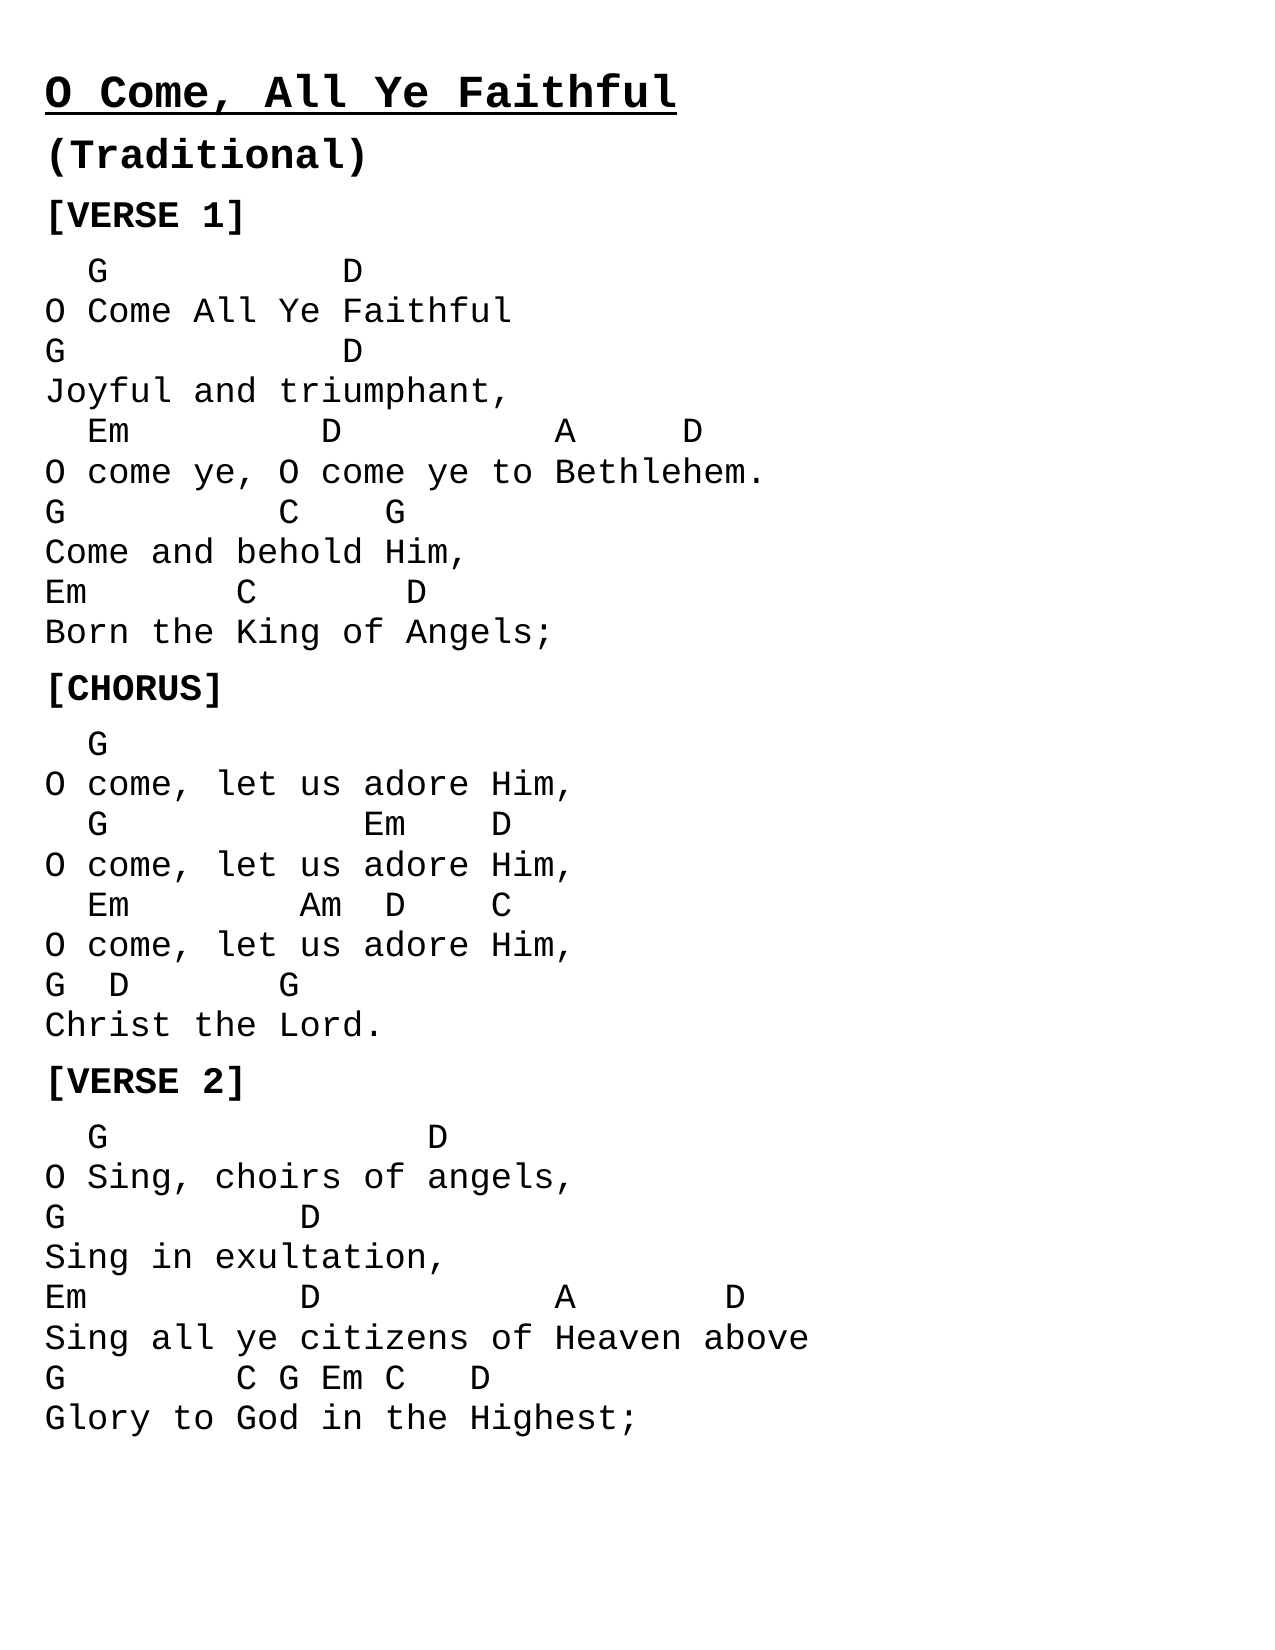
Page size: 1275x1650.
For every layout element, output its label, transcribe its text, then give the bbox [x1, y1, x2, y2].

text G D [44, 253, 1231, 293]
text Em D A D [44, 413, 1231, 453]
text Em D A D [44, 1279, 1231, 1319]
text G C G [44, 494, 1231, 534]
text O come, let us adore Him, [44, 846, 1231, 887]
text O come, let us adore Him, [44, 766, 1231, 806]
text G D [44, 1119, 1231, 1159]
text O Come All Ye Faithful [44, 293, 1231, 333]
text O come, let us adore Him, [44, 927, 1231, 967]
text Glory to God in the Highest; [44, 1400, 1231, 1440]
subtitle [CHORUS] [44, 669, 1231, 711]
text O Sing, choirs of angels, [44, 1159, 1231, 1199]
text Em C D [44, 574, 1231, 614]
text Joyful and triumphant, [44, 373, 1231, 413]
text Em Am D C [44, 887, 1231, 927]
subtitle (Traditional) [44, 134, 1231, 181]
subtitle O Come, All Ye Faithful [44, 69, 1231, 121]
text G D G [44, 967, 1231, 1007]
text G Em D [44, 806, 1231, 846]
text Come and behold Him, [44, 534, 1231, 574]
subtitle [VERSE 2] [44, 1062, 1231, 1104]
text Sing in exultation, [44, 1239, 1231, 1279]
text Christ the Lord. [44, 1007, 1231, 1047]
text G C G Em C D [44, 1360, 1231, 1400]
text G D [44, 1199, 1231, 1239]
text G [44, 726, 1231, 766]
text Sing all ye citizens of Heaven above [44, 1319, 1231, 1360]
text O come ye, O come ye to Bethlehem. [44, 453, 1231, 494]
text Born the King of Angels; [44, 614, 1231, 654]
text G D [44, 333, 1231, 373]
subtitle [VERSE 1] [44, 196, 1231, 238]
